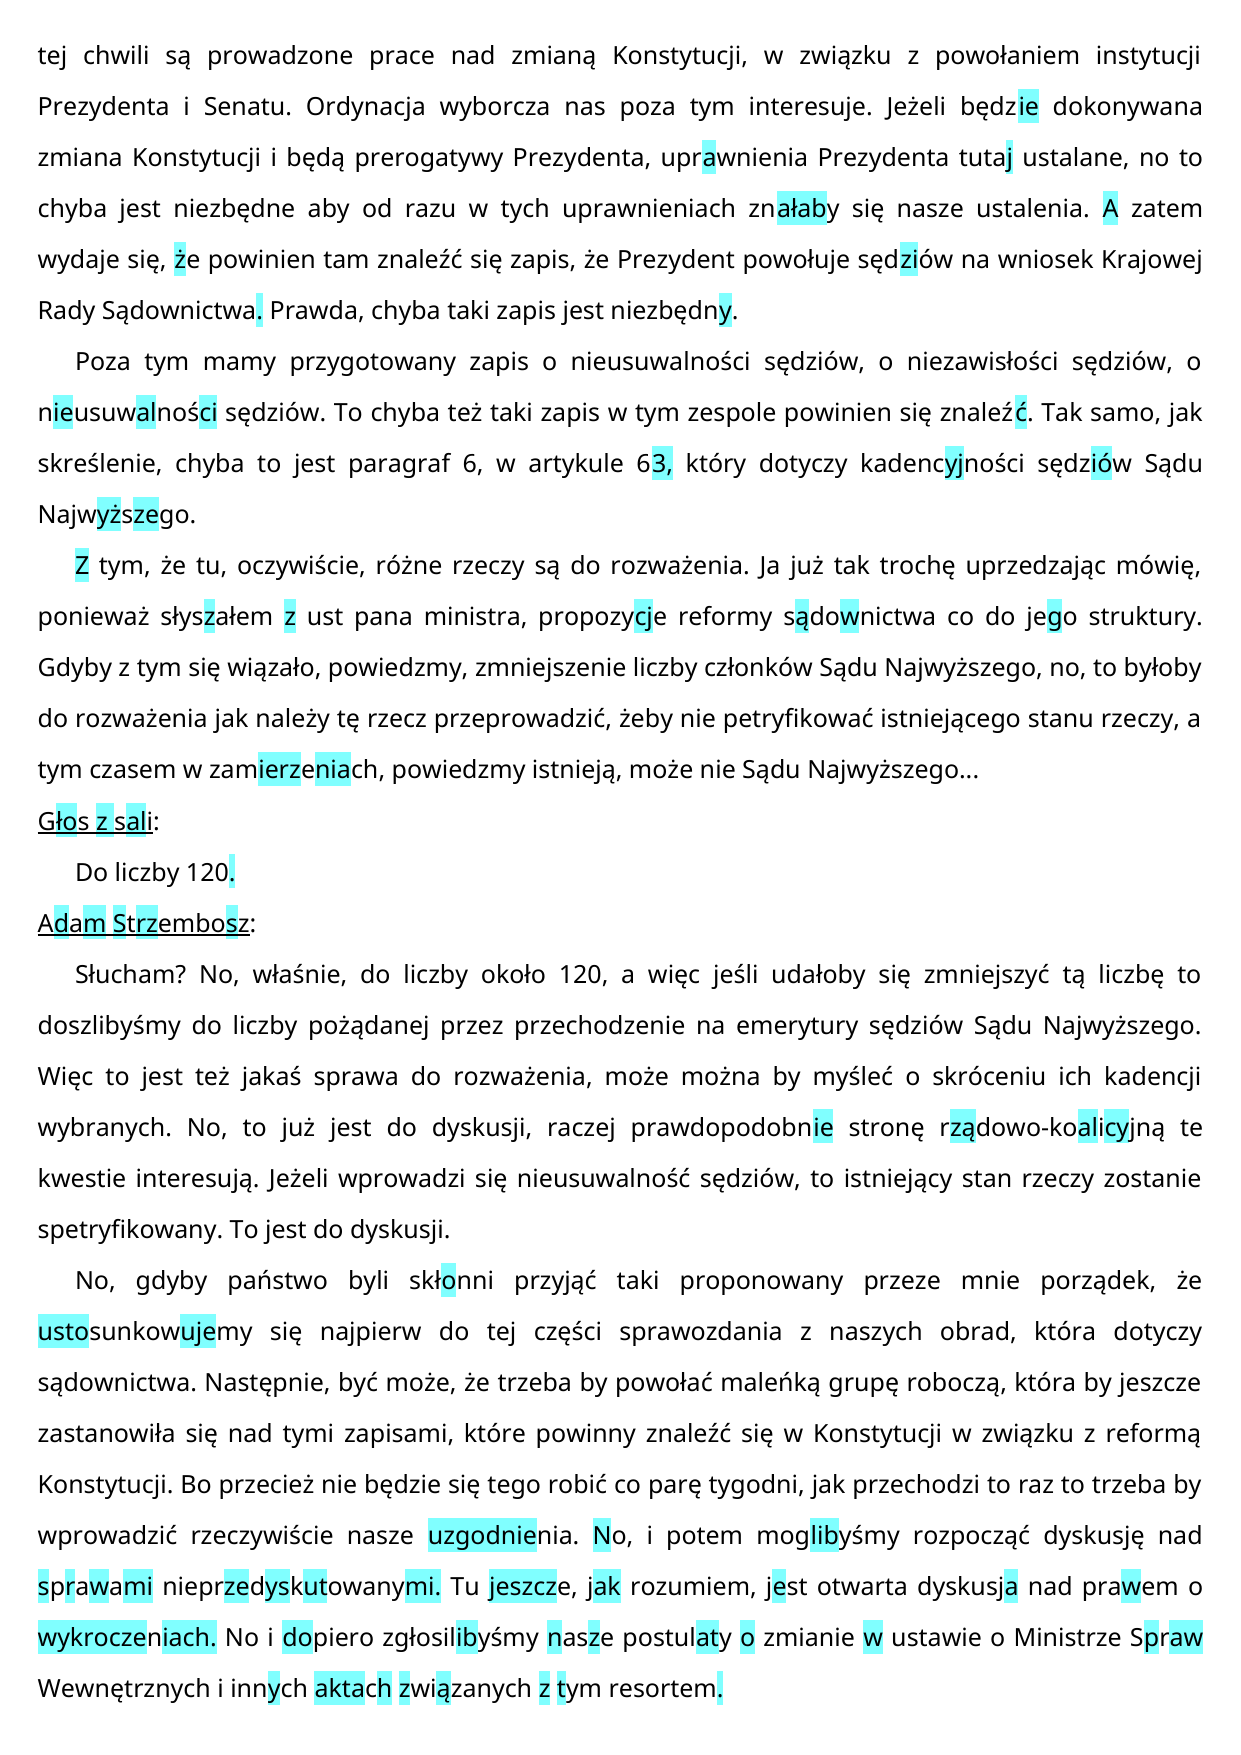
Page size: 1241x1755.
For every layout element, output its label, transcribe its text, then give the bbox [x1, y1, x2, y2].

text Głos z sali: [37, 803, 1203, 837]
text Z tym, że tu, oczywiście, różne rzeczy są do rozważenia. Ja już tak trochę uprzedzając mówię, ponieważ słyszałem z ust pana ministra, propozycje reformy sądownictwa co do jego struktury. Gdyby z tym się wiązało, powiedzmy, zmniejszenie liczby członków Sądu Najwyższego, no, to byłoby do rozważenia jak należy tę rzecz przeprowadzić, żeby nie petryfikować istniejącego stanu rzeczy, a tym czasem w zamierzeniach, powiedzmy istnieją, może nie Sądu Najwyższego... [37, 548, 1203, 786]
text Słucham? No, właśnie, do liczby około 120, a więc jeśli udałoby się zmniejszyć tą liczbę to doszlibyśmy do liczby pożądanej przez przechodzenie na emerytury sędziów Sądu Najwyższego. Więc to jest też jakaś sprawa do rozważenia, może można by myśleć o skróceniu ich kadencji wybranych. No, to już jest do dyskusji, raczej prawdopodobnie stronę rządowo-koalicyjną te kwestie interesują. Jeżeli wprowadzi się nieusuwalność sędziów, to istniejący stan rzeczy zostanie spetryfikowany. To jest do dyskusji. [37, 956, 1203, 1246]
text No, gdyby państwo byli skłonni przyjąć taki proponowany przeze mnie porządek, że ustosunkowujemy się najpierw do tej części sprawozdania z naszych obrad, która dotyczy sądownictwa. Następnie, być może, że trzeba by powołać maleńką grupę roboczą, która by jeszcze zastanowiła się nad tymi zapisami, które powinny znaleźć się w Konstytucji w związku z reformą Konstytucji. Bo przecież nie będzie się tego robić co parę tygodni, jak przechodzi to raz to trzeba by wprowadzić rzeczywiście nasze uzgodnienia. No, i potem moglibyśmy rozpocząć dyskusję nad sprawami nieprzedyskutowanymi. Tu jeszcze, jak rozumiem, jest otwarta dyskusja nad prawem o wykroczeniach. No i dopiero zgłosilibyśmy nasze postulaty o zmianie w ustawie o Ministrze Spraw Wewnętrznych i innych aktach związanych z tym resortem. [37, 1262, 1203, 1705]
text tej chwili są prowadzone prace nad zmianą Konstytucji, w związku z powołaniem instytucji Prezydenta i Senatu. Ordynacja wyborcza nas poza tym interesuje. Jeżeli będzie dokonywana zmiana Konstytucji i będą prerogatywy Prezydenta, uprawnienia Prezydenta tutaj ustalane, no to chyba jest niezbędne aby od razu w tych uprawnieniach znałaby się nasze ustalenia. A zatem wydaje się, że powinien tam znaleźć się zapis, że Prezydent powołuje sędziów na wniosek Krajowej Rady Sądownictwa. Prawda, chyba taki zapis jest niezbędny. [37, 37, 1203, 327]
text Adam Strzembosz: [37, 905, 1203, 939]
text Poza tym mamy przygotowany zapis o nieusuwalności sędziów, o niezawisłości sędziów, o nieusuwalności sędziów. To chyba też taki zapis w tym zespole powinien się znaleźć. Tak samo, jak skreślenie, chyba to jest paragraf 6, w artykule 63, który dotyczy kadencyjności sędziów Sądu Najwyższego. [37, 344, 1203, 531]
text Do liczby 120. [37, 854, 1203, 888]
